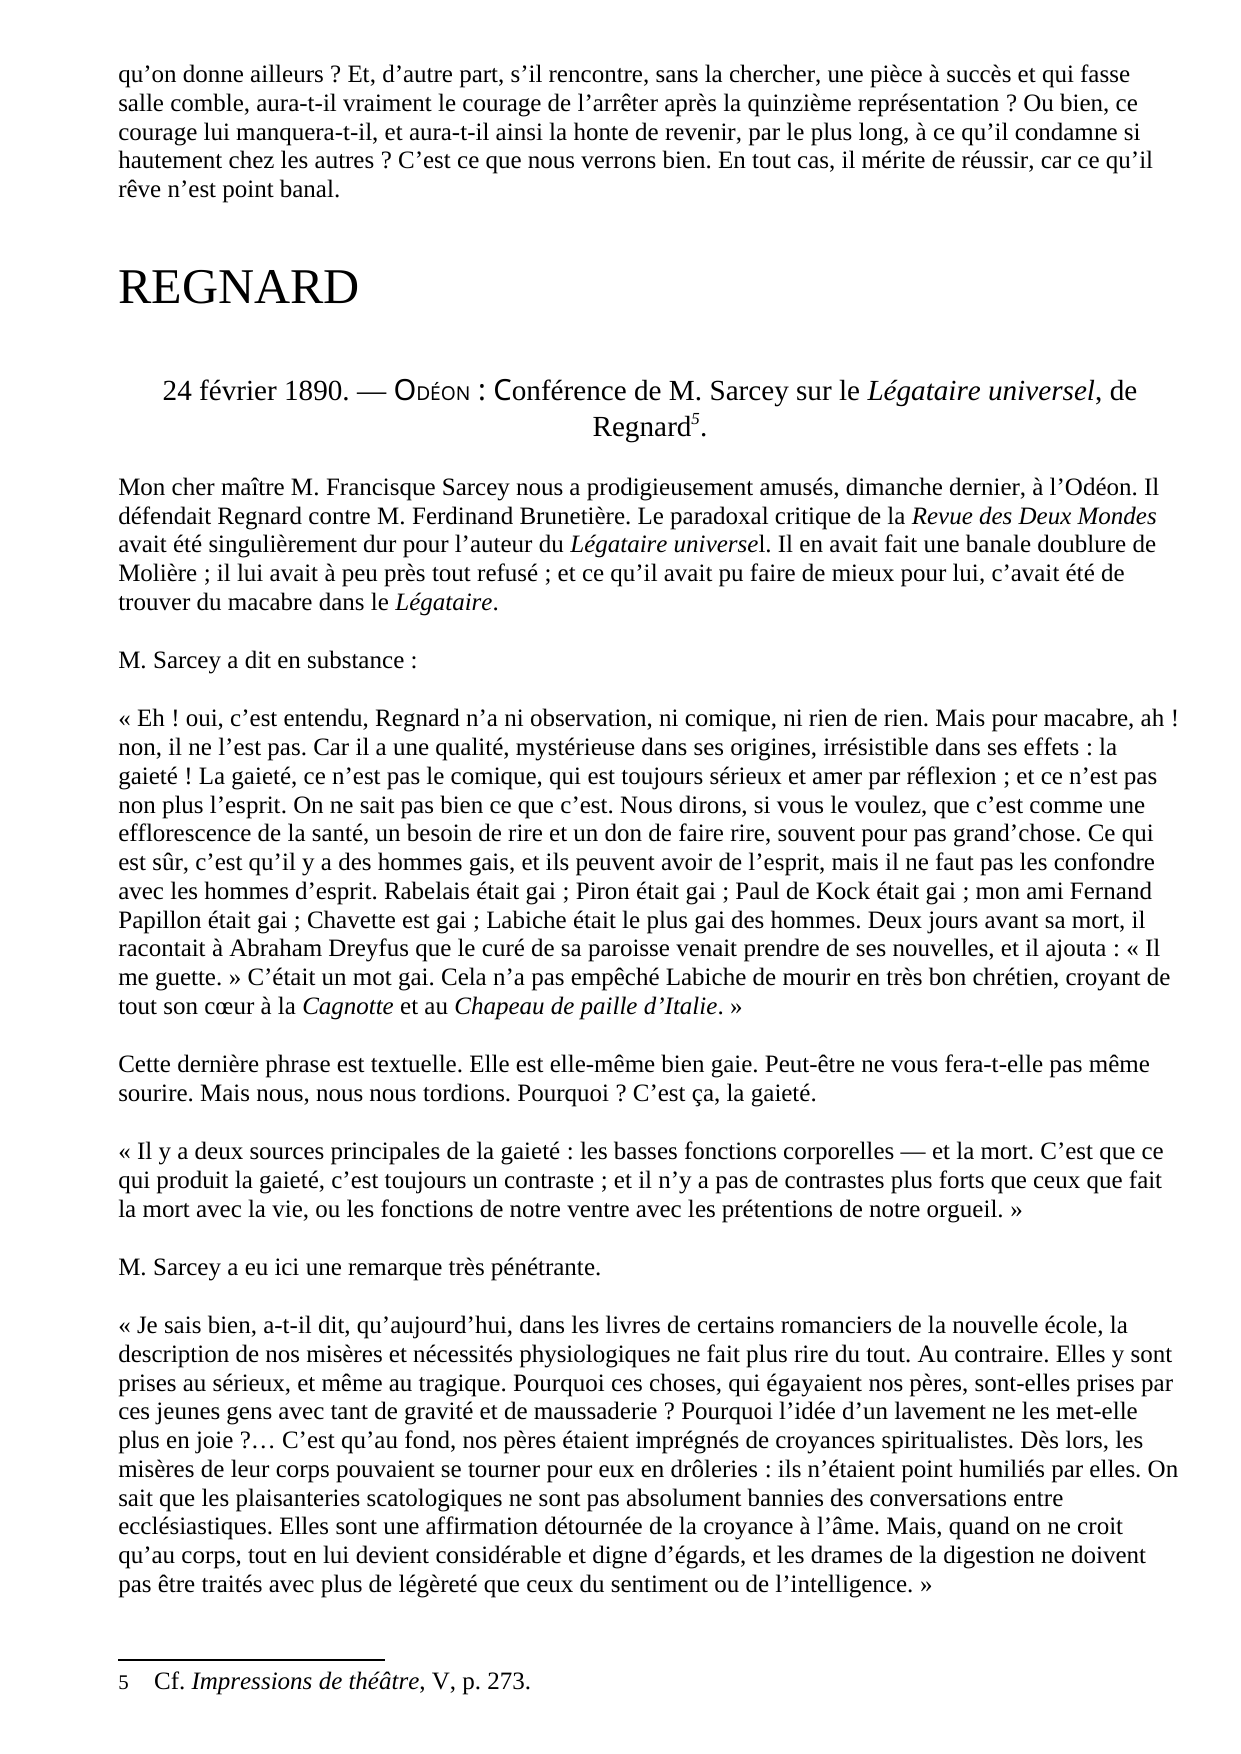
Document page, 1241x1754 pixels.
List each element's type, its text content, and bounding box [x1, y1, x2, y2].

text Mon cher maître M. Francisque Sarcey nous a prodigieusement amusés, dimanche dernier, à l’Odéon. Il défendait Regnard contre M. Ferdinand Brunetière. Le paradoxal critique de la Revue des Deux Mondes avait été singulièrement dur pour l’auteur du Légataire universel. Il en avait fait une banale doublure de Molière ; il lui avait à peu près tout refusé ; et ce qu’il avait pu faire de mieux pour lui, c’avait été de trouver du macabre dans le Légataire. [118, 472, 1181, 616]
text qu’on donne ailleurs ? Et, d’autre part, s’il rencontre, sans la chercher, une pièce à succès et qui fasse salle comble, aura-t-il vraiment le courage de l’arrêter après la quinzième représentation ? Ou bien, ce courage lui manquera-t-il, et aura-t-il ainsi la honte de revenir, par le plus long, à ce qu’il condamne si hautement chez les autres ? C’est ce que nous verrons bien. En tout cas, il mérite de réussir, car ce qu’il rêve n’est point banal. [118, 59, 1181, 203]
text Cf. Impressions de théâtre, V, p. 273. [118, 1666, 1181, 1695]
text M. Sarcey a dit en substance : [118, 645, 1181, 674]
text Cette dernière phrase est textuelle. Elle est elle-même bien gaie. Peut-être ne vous fera-t-elle pas même sourire. Mais nous, nous nous tordions. Pourquoi ? C’est ça, la gaieté. [118, 1049, 1181, 1107]
text « Je sais bien, a-t-il dit, qu’aujourd’hui, dans les livres de certains romanciers de la nouvelle école, la description de nos misères et nécessités physiologiques ne fait plus rire du tout. Au contraire. Elles y sont prises au sérieux, et même au tragique. Pourquoi ces choses, qui égayaient nos pères, sont-elles prises par ces jeunes gens avec tant de gravité et de maussaderie ? Pourquoi l’idée d’un lavement ne les met-elle plus en joie ?… C’est qu’au fond, nos pères étaient imprégnés de croyances spiritualistes. Dès lors, les misères de leur corps pouvaient se tourner pour eux en drôleries : ils n’étaient point humiliés par elles. On sait que les plaisanteries scatologiques ne sont pas absolument bannies des conversations entre ecclésiastiques. Elles sont une affirmation détournée de la croyance à l’âme. Mais, quand on ne croit qu’au corps, tout en lui devient considérable et digne d’égards, et les drames de la digestion ne doivent pas être traités avec plus de légèreté que ceux du sentiment ou de l’intelligence. » [118, 1310, 1181, 1598]
text « Il y a deux sources principales de la gaieté : les basses fonctions corporelles — et la mort. C’est que ce qui produit la gaieté, c’est toujours un contraste ; et il n’y a pas de contrastes plus forts que ceux que fait la mort avec la vie, ou les fonctions de notre ventre avec les prétentions de notre orgueil. » [118, 1136, 1181, 1222]
subtitle 24 février 1890. — Odéon : Conférence de M. Sarcey sur le Légataire universel, de Regnard. [118, 369, 1181, 442]
text M. Sarcey a eu ici une remarque très pénétrante. [118, 1252, 1181, 1281]
text « Eh ! oui, c’est entendu, Regnard n’a ni observation, ni comique, ni rien de rien. Mais pour macabre, ah ! non, il ne l’est pas. Car il a une qualité, mystérieuse dans ses origines, irrésistible dans ses effets : la gaieté ! La gaieté, ce n’est pas le comique, qui est toujours sérieux et amer par réflexion ; et ce n’est pas non plus l’esprit. On ne sait pas bien ce que c’est. Nous dirons, si vous le voulez, que c’est comme une efflorescence de la santé, un besoin de rire et un don de faire rire, souvent pour pas grand’chose. Ce qui est sûr, c’est qu’il y a des hommes gais, et ils peuvent avoir de l’esprit, mais il ne faut pas les confondre avec les hommes d’esprit. Rabelais était gai ; Piron était gai ; Paul de Kock était gai ; mon ami Fernand Papillon était gai ; Chavette est gai ; Labiche était le plus gai des hommes. Deux jours avant sa mort, il racontait à Abraham Dreyfus que le curé de sa paroisse venait prendre de ses nouvelles, et il ajouta : « Il me guette. » C’était un mot gai. Cela n’a pas empêché Labiche de mourir en très bon chrétien, croyant de tout son cœur à la Cagnotte et au Chapeau de paille d’Italie. » [118, 703, 1181, 1020]
subtitle REGNARD [118, 257, 1181, 315]
